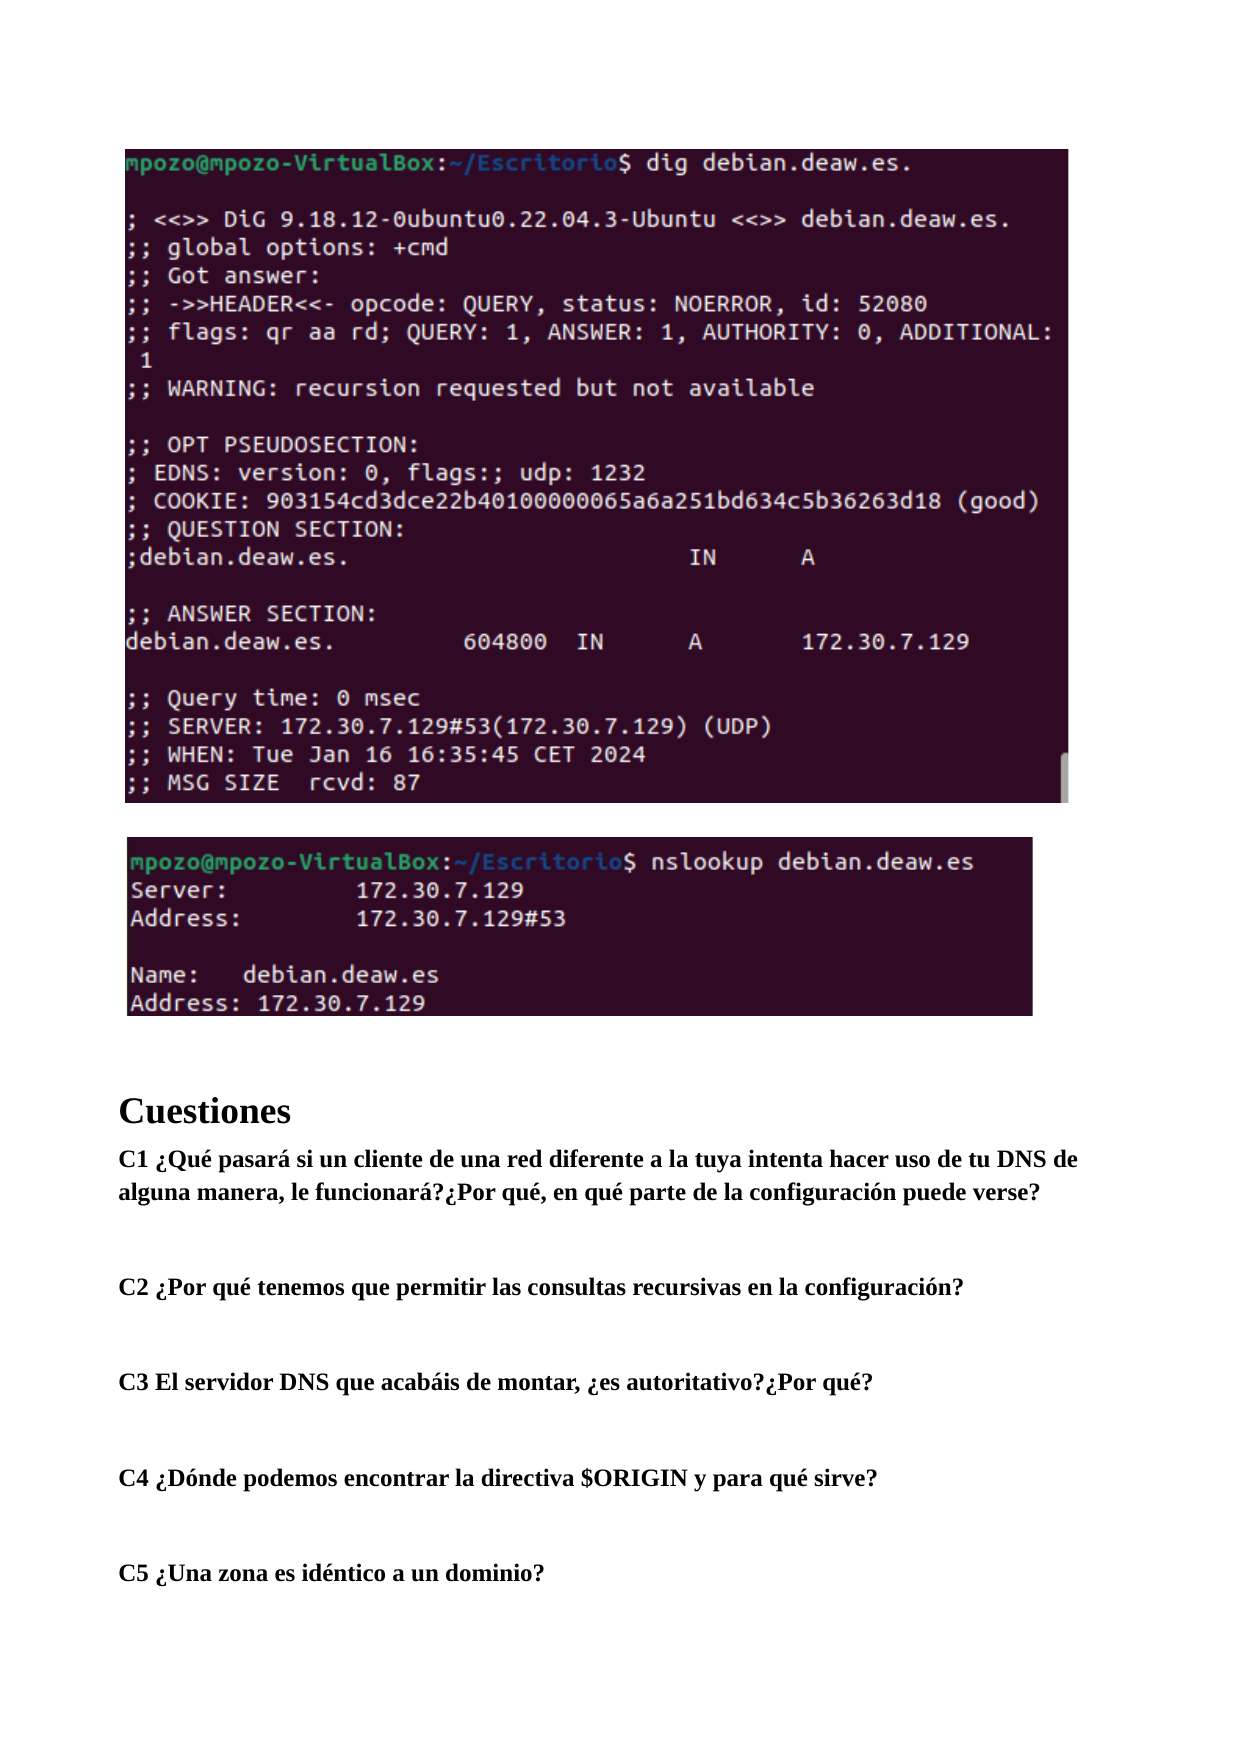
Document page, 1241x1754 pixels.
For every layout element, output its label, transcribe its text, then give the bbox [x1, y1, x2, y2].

text C5 ¿Una zona es idéntico a un dominio? [118, 1558, 1122, 1587]
subtitle Cuestiones [118, 1088, 1122, 1132]
text C2 ¿Por qué tenemos que permitir las consultas recursivas en la configuración? [118, 1272, 1122, 1301]
text C3 El servidor DNS que acabáis de montar, ¿es autoritativo?¿Por qué? [118, 1367, 1122, 1396]
picture [125, 149, 1069, 803]
text C1 ¿Qué pasará si un cliente de una red diferente a la tuya intenta hacer uso de tu DNS de alguna manera, le funcionará?¿Por qué, en qué parte de la configuración puede verse? [118, 1144, 1122, 1206]
text C4 ¿Dónde podemos encontrar la directiva $ORIGIN y para qué sirve? [118, 1463, 1122, 1491]
picture [126, 837, 1033, 1016]
